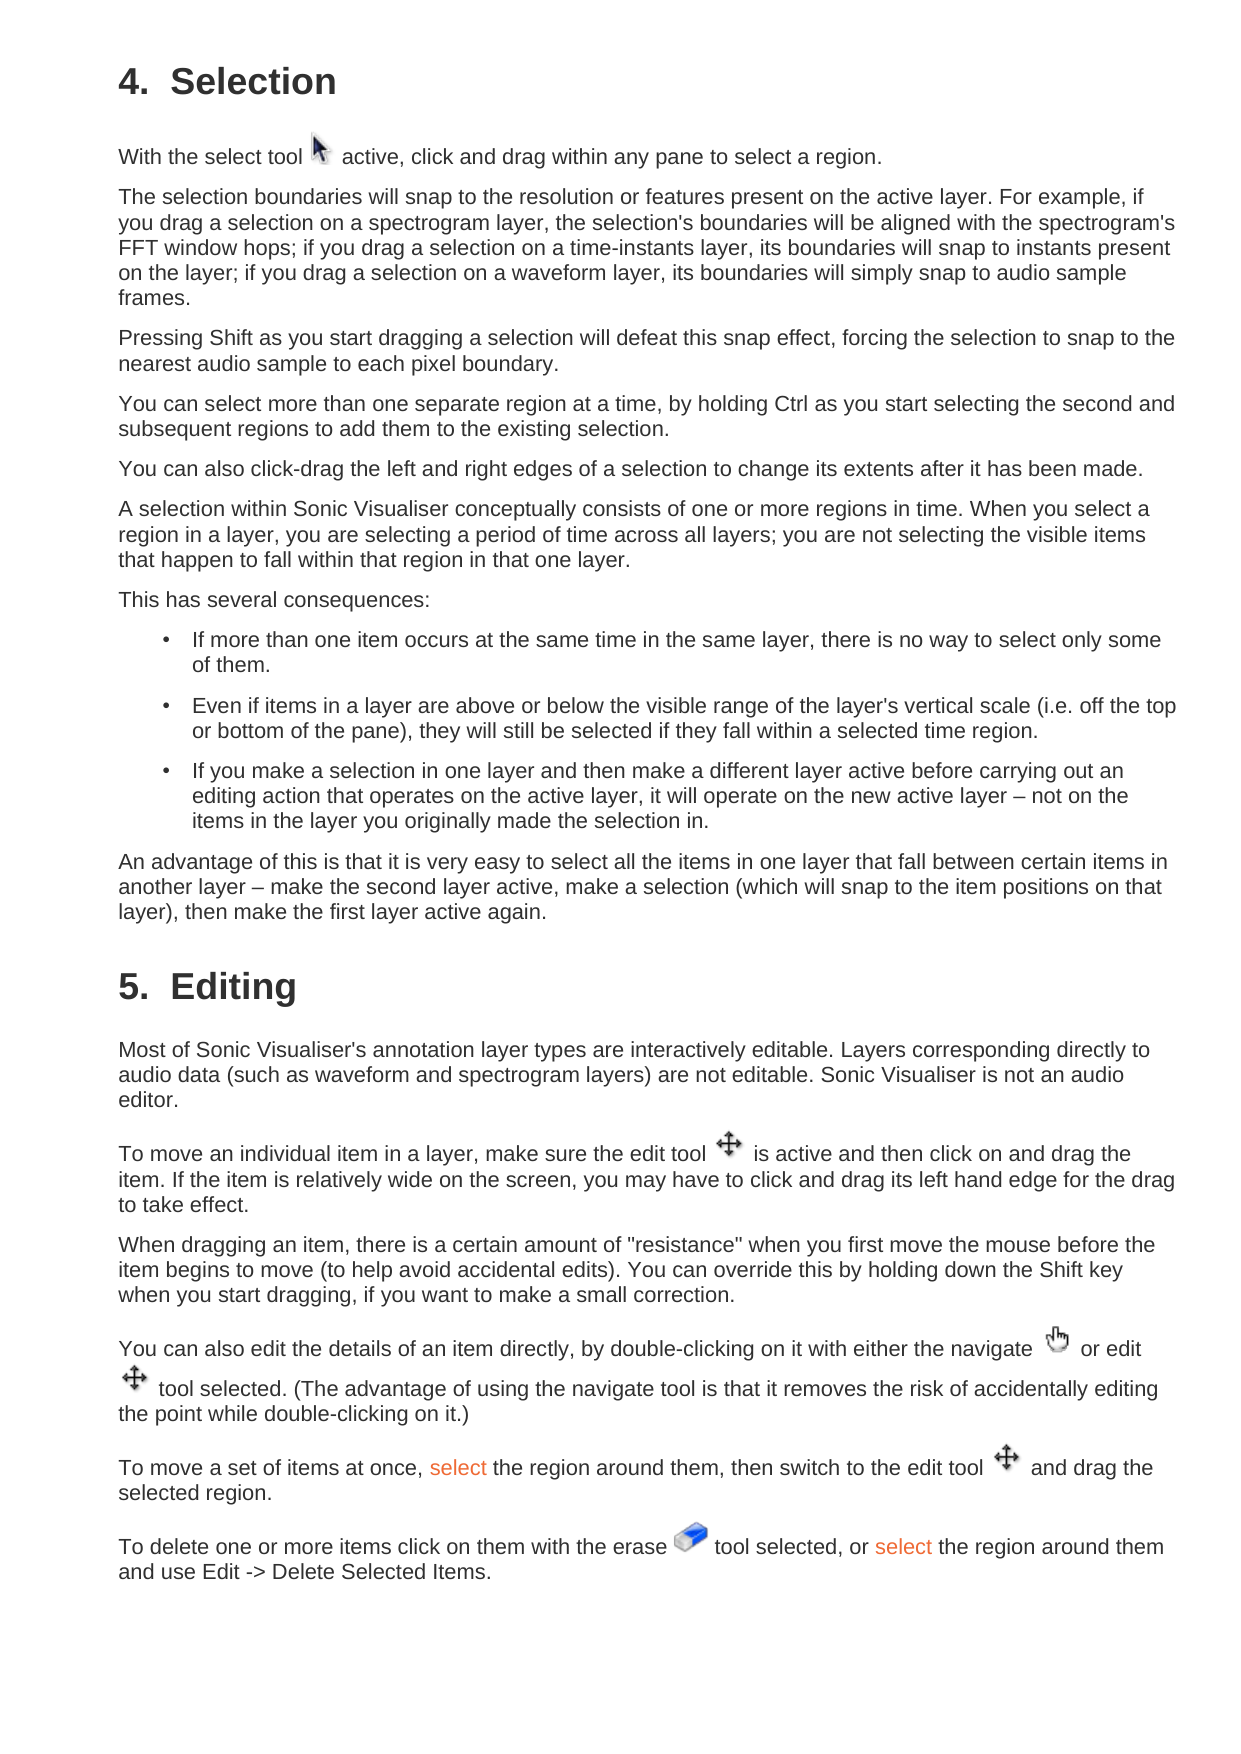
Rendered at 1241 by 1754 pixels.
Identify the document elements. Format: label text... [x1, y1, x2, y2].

text You can also edit the details of an item directly, by double-clicking on it with either the navigate or edit tool selected. (The advantage of using the navigate tool is that it removes the risk of accidentally editing the point while double-clicking on it.) [118, 1322, 1181, 1426]
picture [1040, 1322, 1075, 1357]
text You can also click-drag the left and right edges of a selection to change its extents after it has been made. [118, 456, 1181, 481]
text With the select tool active, click and drag within any pane to select a region. [118, 132, 1181, 169]
picture [118, 1361, 153, 1396]
text To move a set of items at once, select the region around them, then switch to the edit tool and drag the selected region. [118, 1441, 1181, 1505]
list If you make a selection in one layer and then make a different layer active before carrying out an editing action that operates on the active layer, it will operate on the new active layer – not on the items in the layer you originally made the selection in. [162, 758, 1181, 833]
text To move an individual item in a layer, make sure the edit tool is active and then click on and drag the item. If the item is relatively wide on the screen, you may have to click and drag its left hand edge for the drag to take effect. [118, 1127, 1181, 1217]
picture [309, 131, 336, 165]
text An advantage of this is that it is very easy to select all the items in one layer that fall between certain items in another layer – make the second layer active, make a selection (which will snap to the item positions on that layer), then make the first layer active again. [118, 848, 1181, 924]
text This has several consequences: [118, 587, 1181, 612]
list Even if items in a layer are above or below the visible range of the layer's vertical scale (i.e. off the top or bottom of the pane), they will still be selected if they fall within a selected time region. [162, 692, 1181, 743]
subtitle 4. Selection [118, 59, 1181, 102]
list If more than one item occurs at the same time in the same layer, there is no way to select only some of them. [162, 627, 1181, 677]
text Pressing Shift as you start dragging a selection will defeat this snap effect, forcing the selection to snap to the nearest audio sample to each pixel boundary. [118, 325, 1181, 376]
subtitle 5. Editing [118, 964, 1181, 1007]
picture [673, 1520, 709, 1555]
text When dragging an item, there is a certain amount of "resistance" when you first move the mouse before the item begins to move (to help avoid accidental edits). You can override this by holding down the Shift key when you start dragging, if you want to make a small correction. [118, 1232, 1181, 1307]
text You can select more than one separate region at a time, by holding Ctrl as you start selecting the second and subsequent regions to add them to the existing selection. [118, 391, 1181, 441]
text To delete one or more items click on them with the erase tool selected, or select the region around them and use Edit -> Delete Selected Items. [118, 1520, 1181, 1584]
picture [712, 1127, 748, 1162]
text The selection boundaries will snap to the resolution or features present on the active layer. For example, if you drag a selection on a spectrogram layer, the selection's boundaries will be aligned with the spectrogram's FFT window hops; if you drag a selection on a time-instants layer, its boundaries will snap to instants present on the layer; if you drag a selection on a waveform layer, its boundaries will simply snap to audio sample frames. [118, 184, 1181, 310]
picture [990, 1440, 1025, 1476]
text Most of Sonic Visualiser's annotation layer types are interactively editable. Layers corresponding directly to audio data (such as waveform and spectrogram layers) are not editable. Sonic Visualiser is not an audio editor. [118, 1037, 1181, 1112]
text A selection within Sonic Visualiser conceptually consists of one or more regions in time. When you select a region in a layer, you are selecting a period of time across all layers; you are not selecting the visible items that happen to fall within that region in that one layer. [118, 496, 1181, 572]
